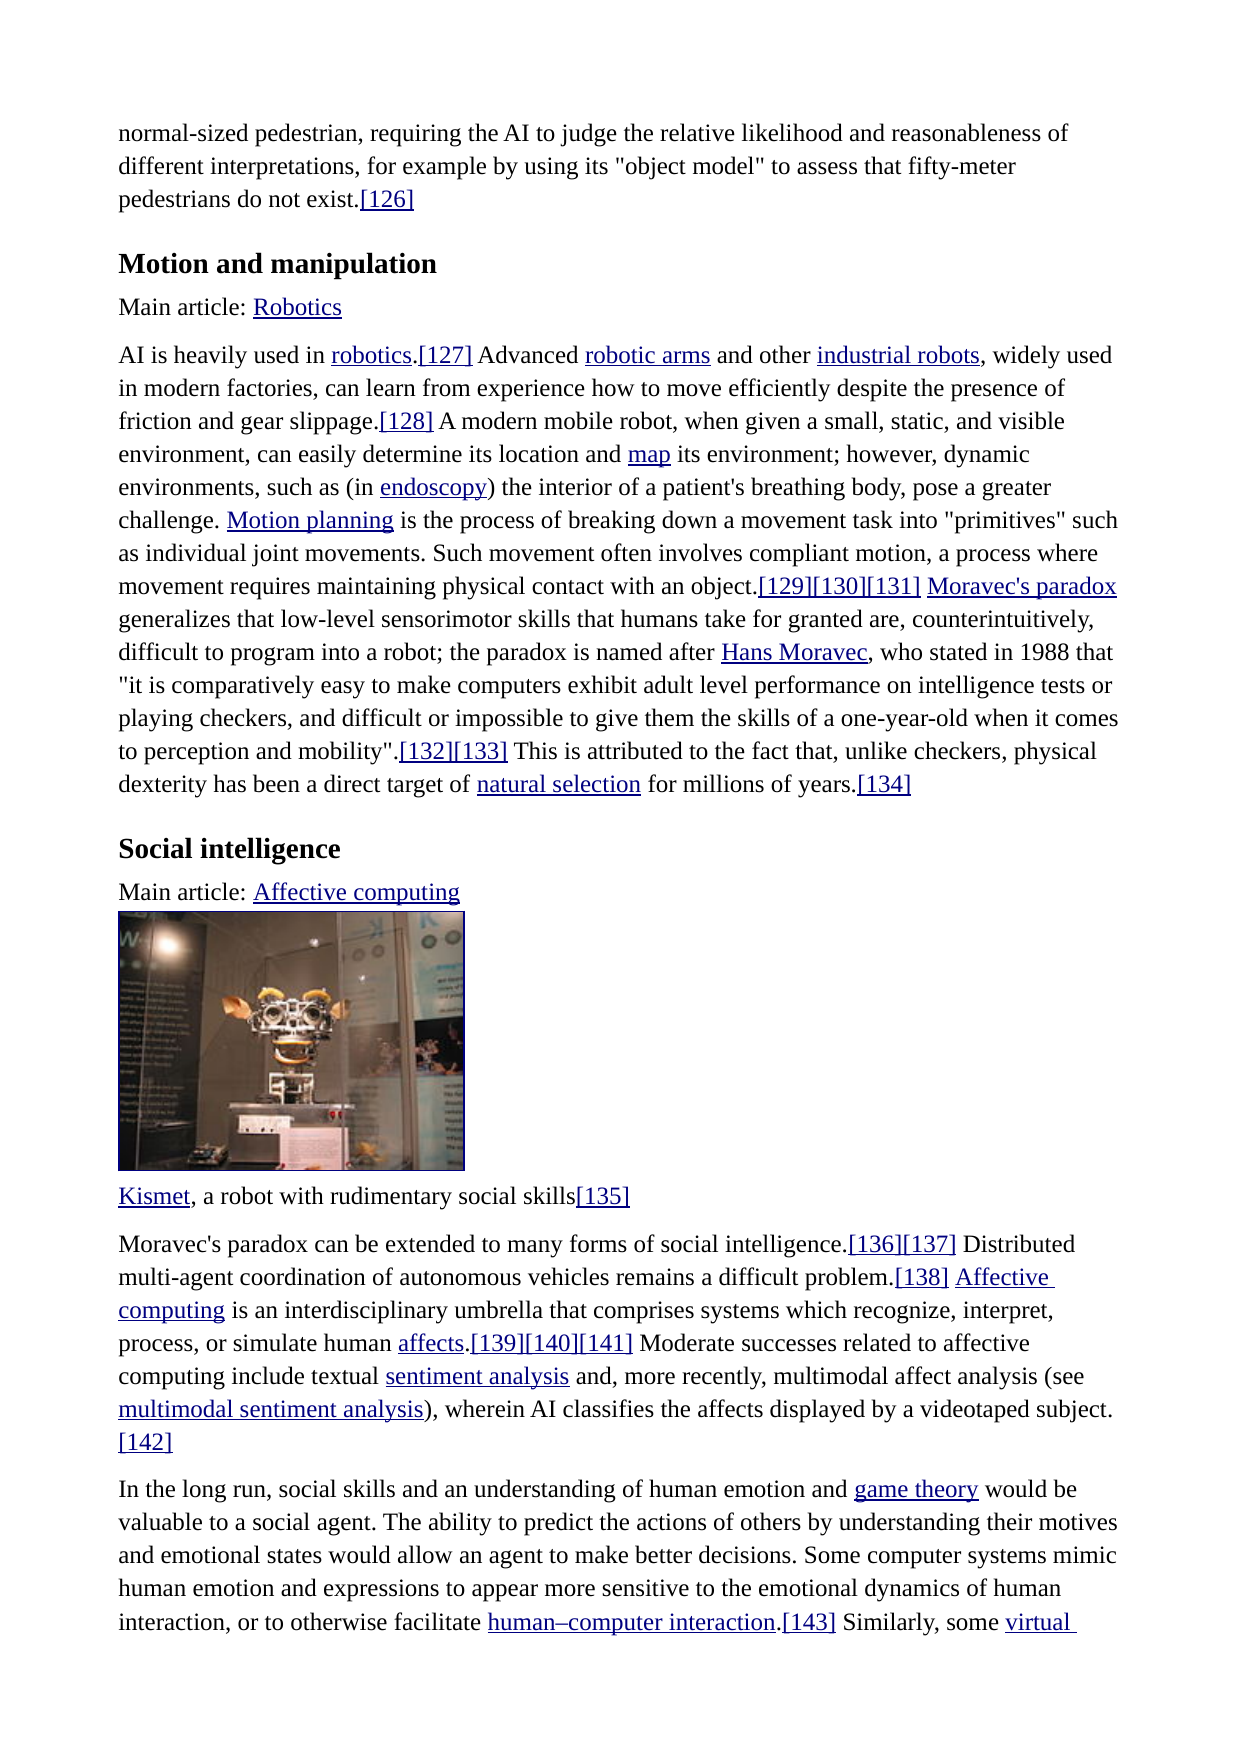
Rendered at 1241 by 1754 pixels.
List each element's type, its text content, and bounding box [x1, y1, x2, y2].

picture [120, 912, 463, 1170]
text Moravec's paradox can be extended to many forms of social intelligence.[136][137] Distributed multi-agent coordination of autonomous vehicles remains a difficult problem.[138] Affective computing is an interdisciplinary umbrella that comprises systems which recognize, interpret, process, or simulate human affects.[139][140][141] Moderate successes related to affective computing include textual sentiment analysis and, more recently, multimodal affect analysis (see multimodal sentiment analysis), wherein AI classifies the affects displayed by a videotaped subject.[142] [118, 1229, 1122, 1456]
text AI is heavily used in robotics.[127] Advanced robotic arms and other industrial robots, widely used in modern factories, can learn from experience how to move efficiently despite the presence of friction and gear slippage.[128] A modern mobile robot, when given a small, static, and visible environment, can easily determine its location and map its environment; however, dynamic environments, such as (in endoscopy) the interior of a patient's breathing body, pose a greater challenge. Motion planning is the process of breaking down a movement task into "primitives" such as individual joint movements. Such movement often involves compliant motion, a process where movement requires maintaining physical contact with an object.[129][130][131] Moravec's paradox generalizes that low-level sensorimotor skills that humans take for granted are, counterintuitively, difficult to program into a robot; the paradox is named after Hans Moravec, who stated in 1988 that "it is comparatively easy to make computers exhibit adult level performance on intelligence tests or playing checkers, and difficult or impossible to give them the skills of a one-year-old when it comes to perception and mobility".[132][133] This is attributed to the fact that, unlike checkers, physical dexterity has been a direct target of natural selection for millions of years.[134] [118, 340, 1122, 798]
text Kismet, a robot with rudimentary social skills[135] [118, 1181, 1122, 1210]
text In the long run, social skills and an understanding of human emotion and game theory would be valuable to a social agent. The ability to predict the actions of others by understanding their motives and emotional states would allow an agent to make better decisions. Some computer systems mimic human emotion and expressions to appear more sensitive to the emotional dynamics of human interaction, or to otherwise facilitate human–computer interaction.[143] Similarly, some virtual [118, 1474, 1122, 1635]
subtitle Motion and manipulation [118, 246, 1122, 280]
text normal-sized pedestrian, requiring the AI to judge the relative likelihood and reasonableness of different interpretations, for example by using its "object model" to assess that fifty-meter pedestrians do not exist.[126] [118, 118, 1122, 213]
text Main article: Robotics [118, 292, 1122, 321]
text Main article: Affective computing [118, 877, 1122, 906]
subtitle Social intelligence [118, 831, 1122, 865]
